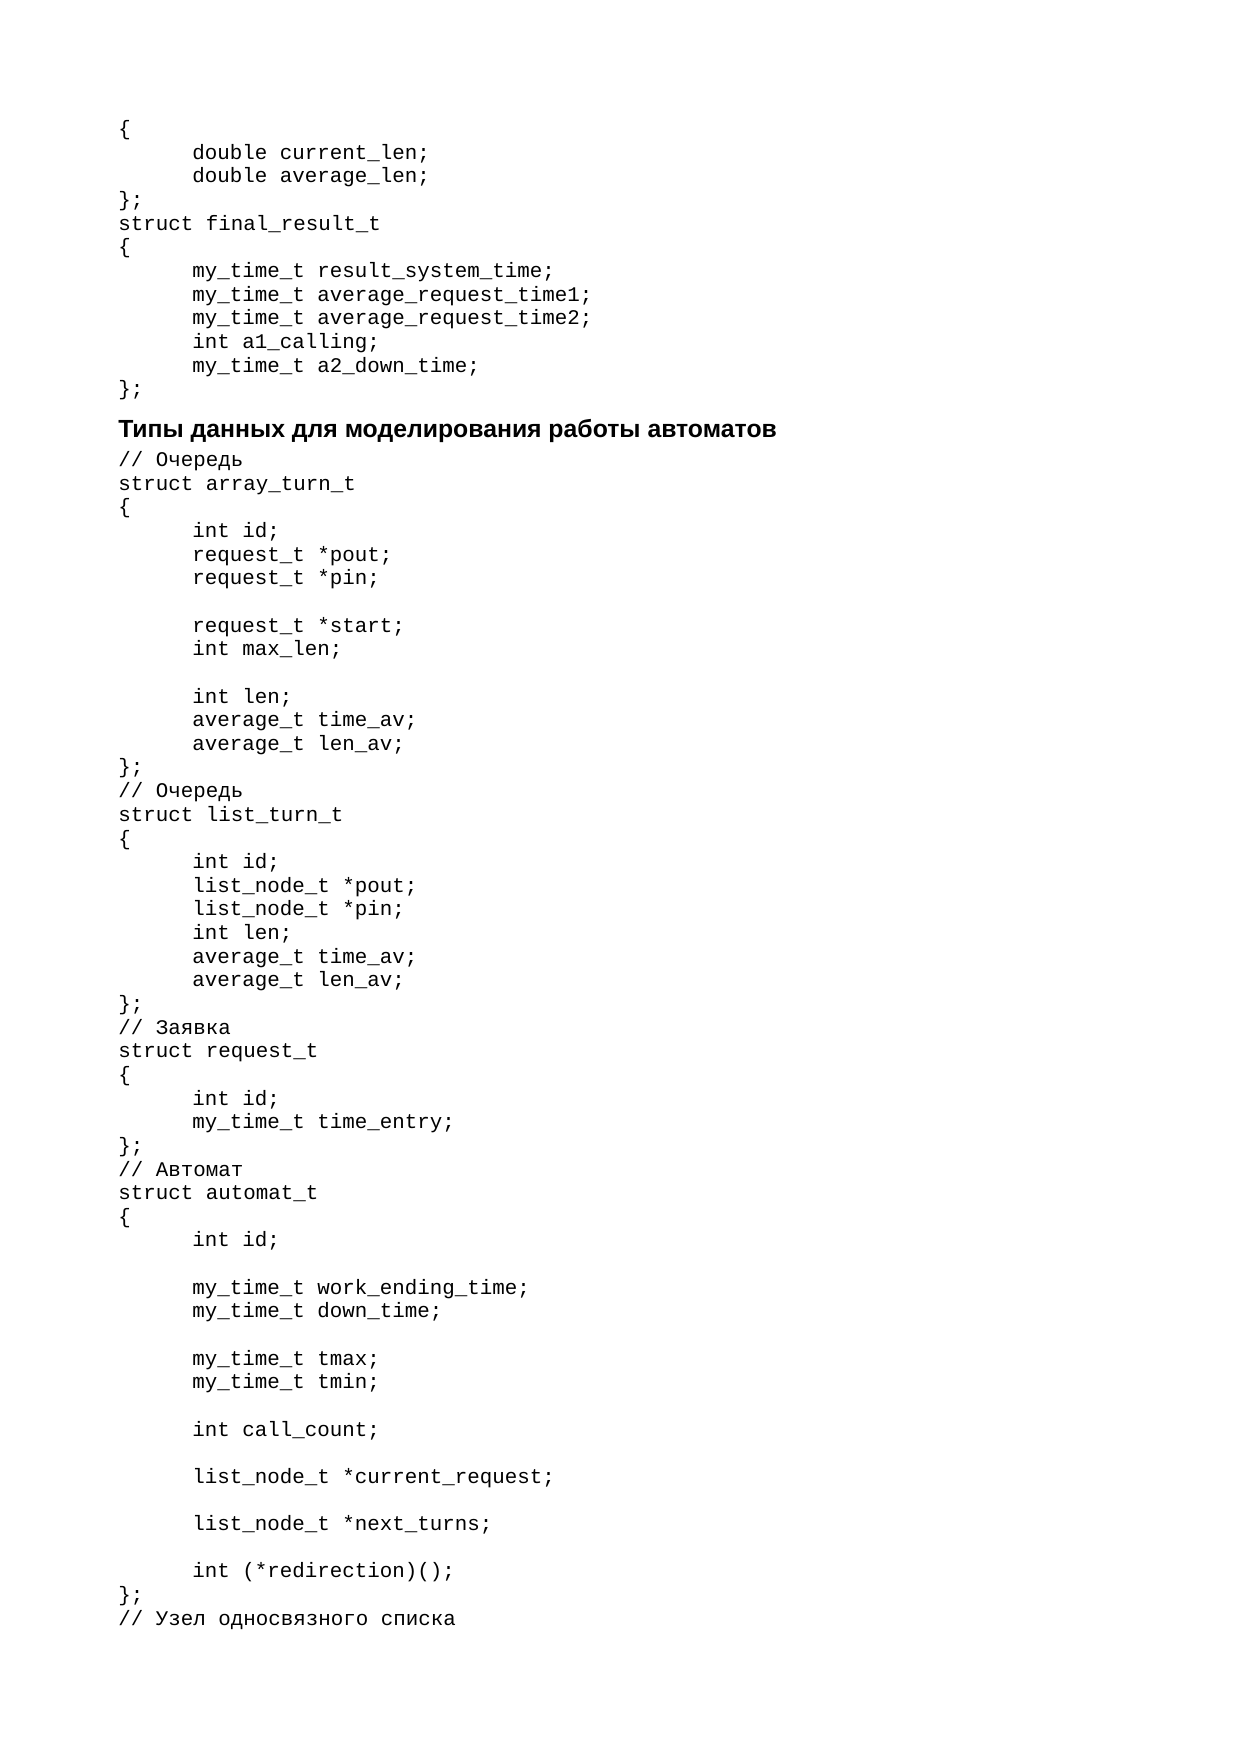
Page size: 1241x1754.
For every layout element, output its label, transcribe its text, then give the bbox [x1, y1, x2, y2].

text struct final_result_t [118, 213, 1122, 236]
text list_node_t *next_turns; [118, 1513, 1122, 1537]
text my_time_t down_time; [118, 1300, 1122, 1324]
text int id; [118, 851, 1122, 875]
text { [118, 496, 1122, 520]
text request_t *pout; [118, 544, 1122, 567]
text int a1_calling; [118, 331, 1122, 354]
text average_t time_av; [118, 946, 1122, 969]
text average_t time_av; [118, 709, 1122, 733]
text int len; [118, 686, 1122, 709]
text { [118, 118, 1122, 142]
text request_t *start; [118, 615, 1122, 638]
text double average_len; [118, 165, 1122, 189]
text my_time_t time_entry; [118, 1111, 1122, 1135]
subtitle Типы данных для моделирования работы автоматов [118, 414, 1122, 443]
text { [118, 236, 1122, 260]
text average_t len_av; [118, 733, 1122, 757]
text int call_count; [118, 1419, 1122, 1442]
text int id; [118, 1229, 1122, 1253]
text my_time_t work_ending_time; [118, 1277, 1122, 1300]
text my_time_t tmin; [118, 1371, 1122, 1395]
text }; [118, 189, 1122, 213]
text my_time_t tmax; [118, 1348, 1122, 1371]
text my_time_t result_system_time; [118, 260, 1122, 284]
text request_t *pin; [118, 567, 1122, 591]
text }; [118, 1135, 1122, 1158]
text average_t len_av; [118, 969, 1122, 993]
text { [118, 1064, 1122, 1088]
text list_node_t *pin; [118, 898, 1122, 922]
text int id; [118, 520, 1122, 544]
text list_node_t *current_request; [118, 1466, 1122, 1489]
text struct request_t [118, 1040, 1122, 1064]
text }; [118, 757, 1122, 780]
text my_time_t average_request_time1; [118, 284, 1122, 307]
text }; [118, 378, 1122, 402]
text }; [118, 1584, 1122, 1608]
text int max_len; [118, 638, 1122, 662]
text int len; [118, 922, 1122, 946]
text // Узел односвязного списка [118, 1608, 1122, 1631]
text // Заявка [118, 1017, 1122, 1040]
text }; [118, 993, 1122, 1017]
text // Автомат [118, 1158, 1122, 1182]
text int id; [118, 1088, 1122, 1111]
text { [118, 1206, 1122, 1229]
text my_time_t average_request_time2; [118, 307, 1122, 331]
text { [118, 827, 1122, 851]
text struct automat_t [118, 1182, 1122, 1206]
text my_time_t a2_down_time; [118, 354, 1122, 378]
text // Очередь [118, 449, 1122, 473]
text struct list_turn_t [118, 804, 1122, 827]
text struct array_turn_t [118, 473, 1122, 496]
text int (*redirection)(); [118, 1561, 1122, 1584]
text // Очередь [118, 780, 1122, 804]
text list_node_t *pout; [118, 875, 1122, 898]
text double current_len; [118, 142, 1122, 165]
